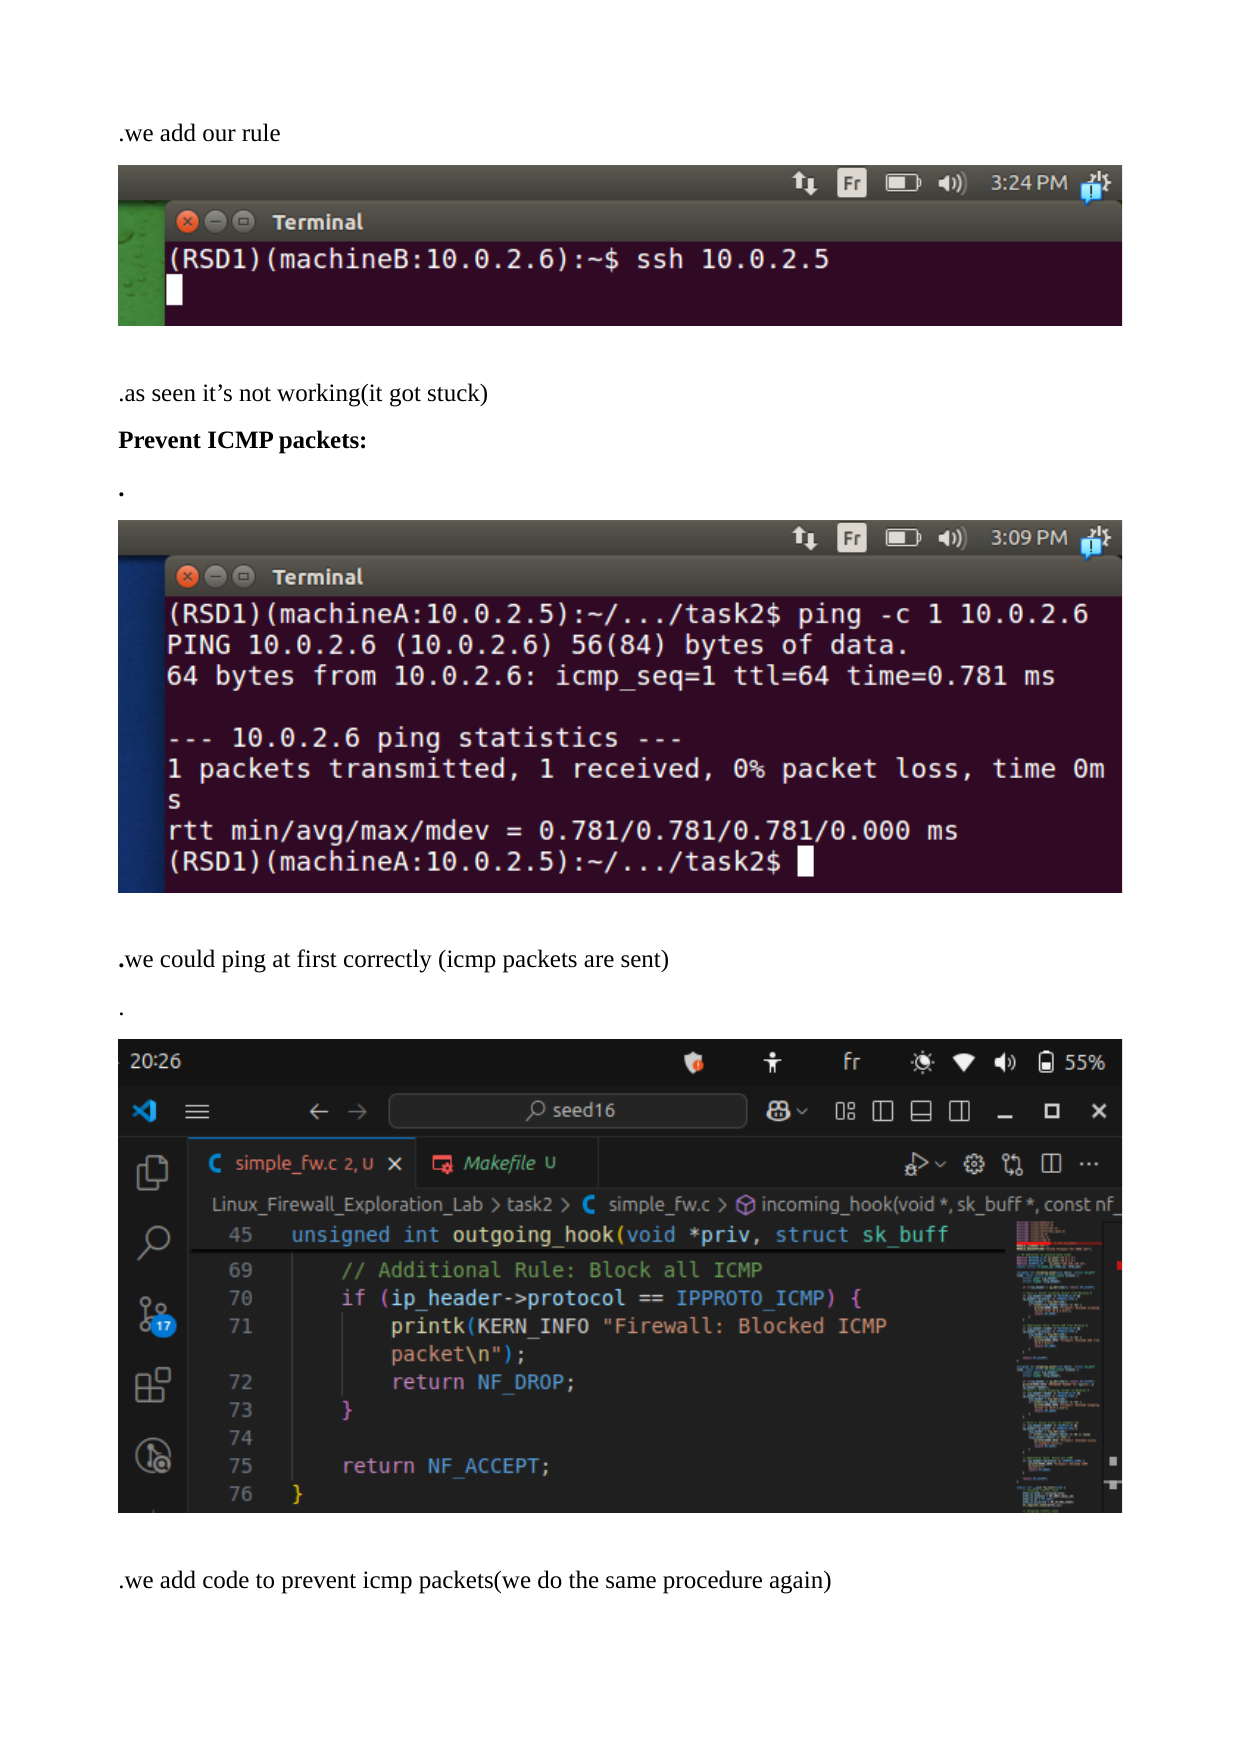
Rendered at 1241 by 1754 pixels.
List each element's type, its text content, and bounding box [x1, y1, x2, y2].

text Prevent ICMP packets: [118, 425, 1122, 454]
picture [118, 165, 1123, 326]
text . [118, 992, 1122, 1021]
text .we could ping at first correctly (icmp packets are sent) [118, 944, 1122, 973]
picture [118, 520, 1123, 893]
text . [118, 473, 1122, 502]
picture [118, 1039, 1123, 1513]
text .as seen it’s not working(it got stuck) [118, 378, 1122, 407]
text .we add our rule [118, 118, 1122, 147]
text .we add code to prevent icmp packets(we do the same procedure again) [118, 1565, 1122, 1593]
